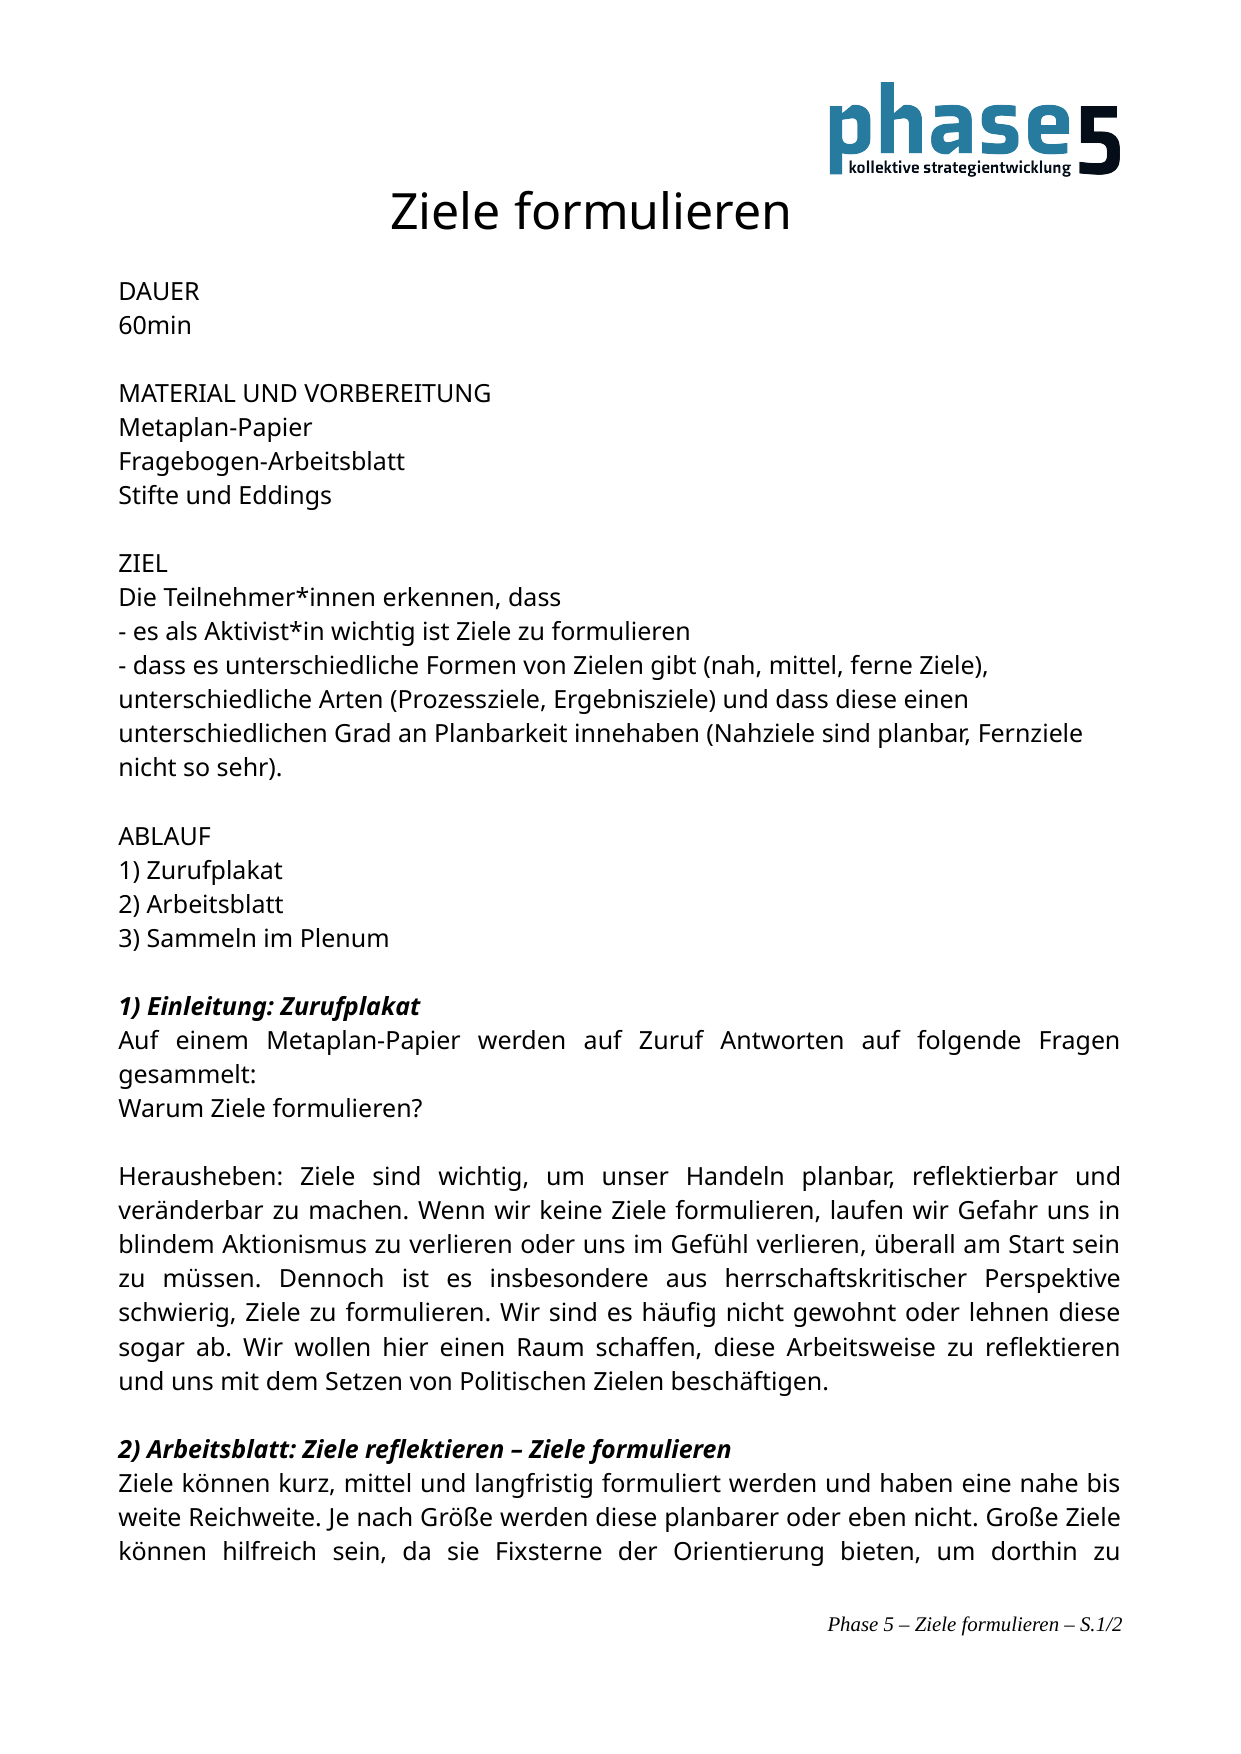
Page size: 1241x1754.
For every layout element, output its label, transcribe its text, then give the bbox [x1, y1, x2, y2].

text Die Teilnehmer*innen erkennen, dass [118, 580, 1122, 614]
text 2) Arbeitsblatt: Ziele reflektieren – Ziele formulieren [118, 1431, 1122, 1465]
text Warum Ziele formulieren? [118, 1091, 1122, 1125]
text Stifte und Eddings [118, 478, 1122, 512]
text 3) Sammeln im Plenum [118, 920, 1122, 954]
text Fragebogen-Arbeitsblatt [118, 443, 1122, 478]
text 2) Arbeitsblatt [118, 886, 1122, 920]
text 1) Einleitung: Zurufplakat [118, 988, 1122, 1023]
text Herausheben: Ziele sind wichtig, um unser Handeln planbar, reflektierbar und veränderbar zu machen. Wenn wir keine Ziele formulieren, laufen wir Gefahr uns in blindem Aktionismus zu verlieren oder uns im Gefühl verlieren, überall am Start sein zu müssen. Dennoch ist es insbesondere aus herrschaftskritischer Perspektive schwierig, Ziele zu formulieren. Wir sind es häufig nicht gewohnt oder lehnen diese sogar ab. Wir wollen hier einen Raum schaffen, diese Arbeitsweise zu reflektieren und uns mit dem Setzen von Politischen Zielen beschäftigen. [118, 1159, 1122, 1397]
text 1) Zurufplakat [118, 852, 1122, 886]
text - dass es unterschiedliche Formen von Zielen gibt (nah, mittel, ferne Ziele), unterschiedliche Arten (Prozessziele, Ergebnisziele) und dass diese einen unterschiedlichen Grad an Planbarkeit innehaben (Nahziele sind planbar, Fernziele nicht so sehr). [118, 648, 1122, 784]
text - es als Aktivist*in wichtig ist Ziele zu formulieren [118, 614, 1122, 648]
text ABLAUF [118, 818, 1122, 852]
text Metaplan-Papier [118, 409, 1122, 443]
text Auf einem Metaplan-Papier werden auf Zuruf Antworten auf folgende Fragen gesammelt: [118, 1023, 1122, 1091]
text MATERIAL UND VORBEREITUNG [118, 375, 1122, 409]
picture [829, 82, 1120, 177]
text Ziele können kurz, mittel und langfristig formuliert werden und haben eine nahe bis weite Reichweite. Je nach Größe werden diese planbarer oder eben nicht. Große Ziele können hilfreich sein, da sie Fixsterne der Orientierung bieten, um dorthin zu [118, 1465, 1122, 1568]
text ZIEL [118, 546, 1122, 580]
text DAUER 60min [118, 273, 1122, 341]
text Ziele formulieren [118, 176, 1122, 244]
